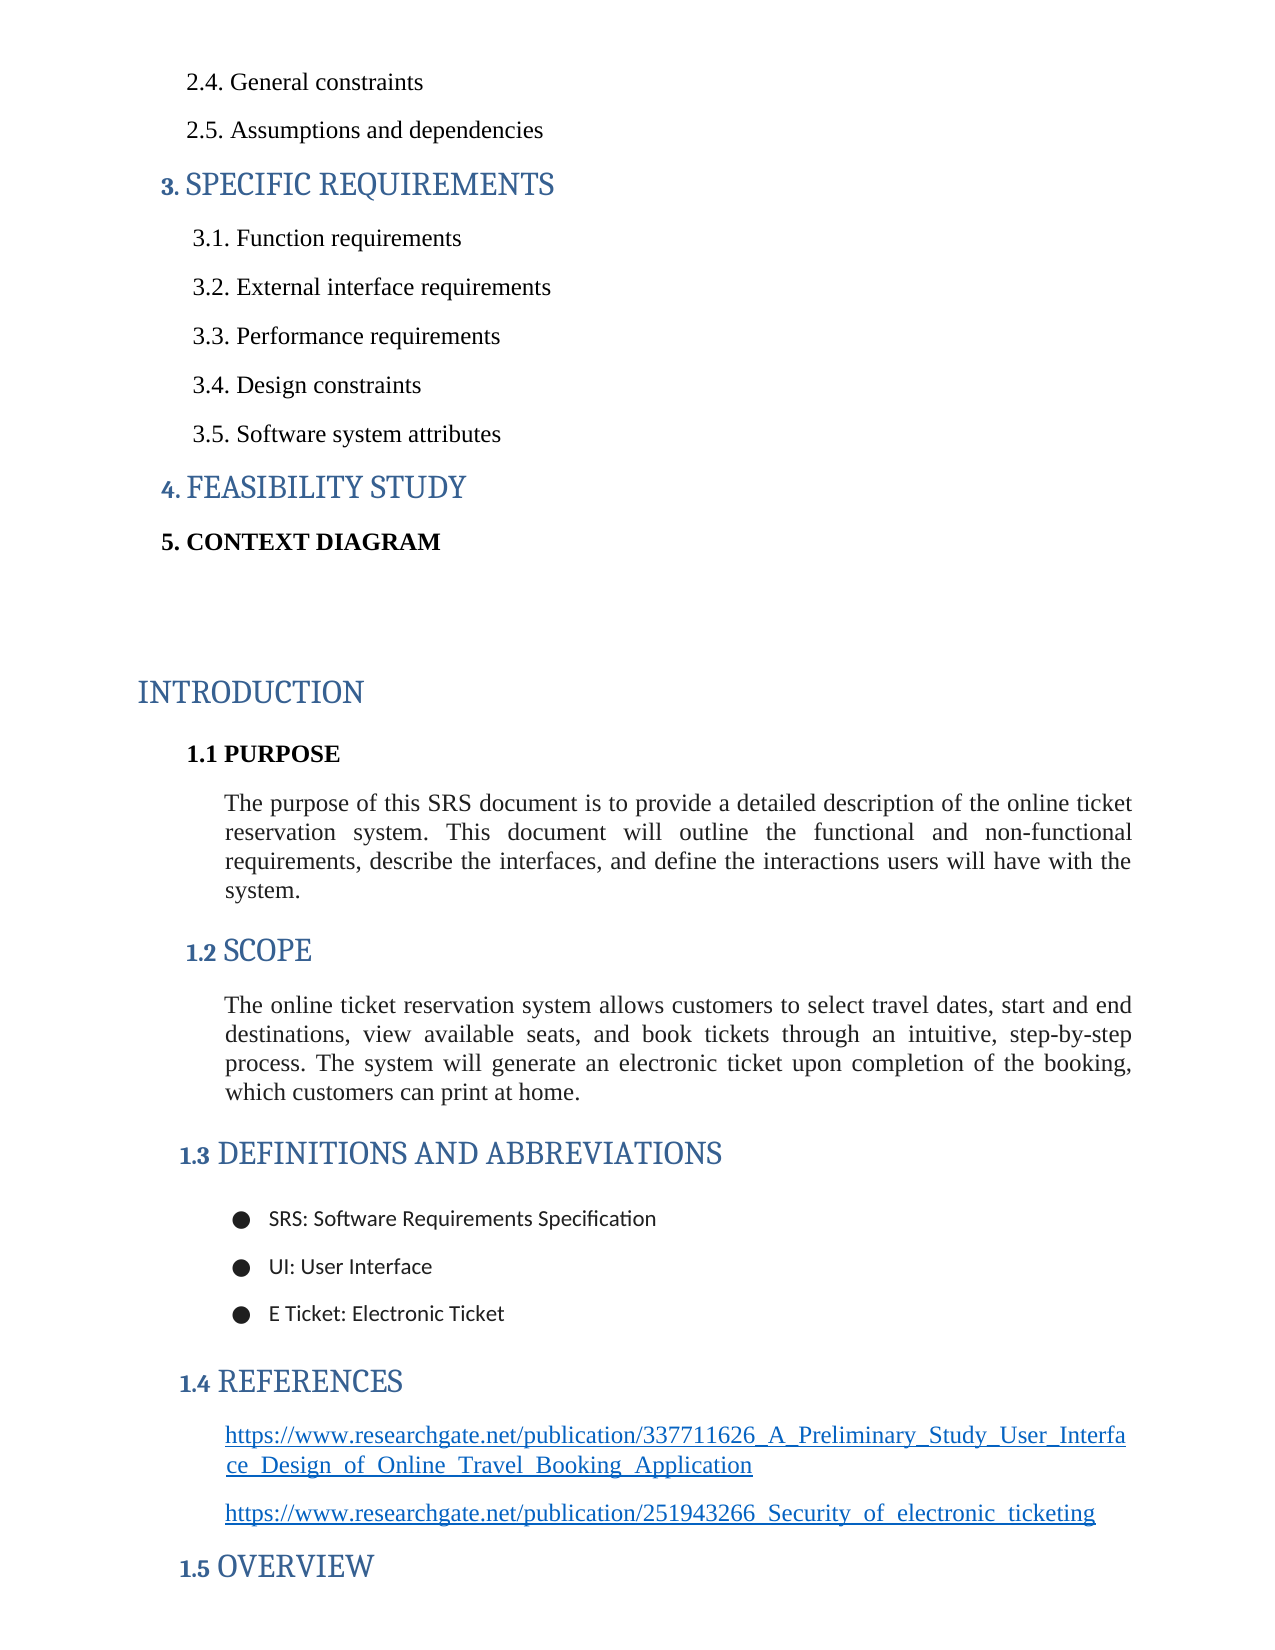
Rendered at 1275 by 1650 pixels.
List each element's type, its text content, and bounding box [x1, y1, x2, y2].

list Performance requirements [192, 321, 1237, 350]
subtitle OVERVIEW [180, 1548, 1237, 1586]
list Software system attributes [192, 419, 1237, 448]
list CONTEXT DIAGRAM [161, 527, 1237, 556]
list SRS: Software Requirements Specification [231, 1192, 1237, 1239]
text https://www.researchgate.net/publication/251943266_Security_of_electronic_ticketing [225, 1498, 1237, 1527]
subtitle REFERENCES [180, 1362, 1237, 1401]
list Design constraints [192, 370, 1237, 399]
subtitle SCOPE [186, 932, 1237, 970]
list E Ticket: Electronic Ticket [231, 1288, 1237, 1335]
subtitle FEASIBILITY STUDY [161, 468, 1237, 507]
list General constraints [186, 67, 1237, 95]
text The purpose of this SRS document is to provide a detailed description of the online ticket reservation system. This document will outline the functional and non-functional requirements, describe the interfaces, and define the interactions users will have with the system. [224, 788, 1133, 904]
subtitle SPECIFIC REQUIREMENTS [161, 165, 1237, 203]
subtitle INTRODUCTION [137, 673, 1237, 711]
text https://www.researchgate.net/publication/337711626_A_Preliminary_Study_User_Interfa ce_Design_of_Online_Travel_Booking_Application [225, 1421, 1237, 1479]
list External interface requirements [192, 272, 1237, 301]
list UI: User Interface [231, 1240, 1237, 1287]
text The online ticket reservation system allows customers to select travel dates, start and end destinations, view available seats, and book tickets through an intuitive, step-by-step process. The system will generate an electronic ticket upon completion of the booking, which customers can print at home. [224, 990, 1133, 1106]
subtitle DEFINITIONS AND ABBREVIATIONS [180, 1134, 1237, 1172]
list PURPOSE [186, 739, 1237, 768]
list Assumptions and dependencies [186, 116, 1237, 144]
list Function requirements [192, 223, 1237, 252]
